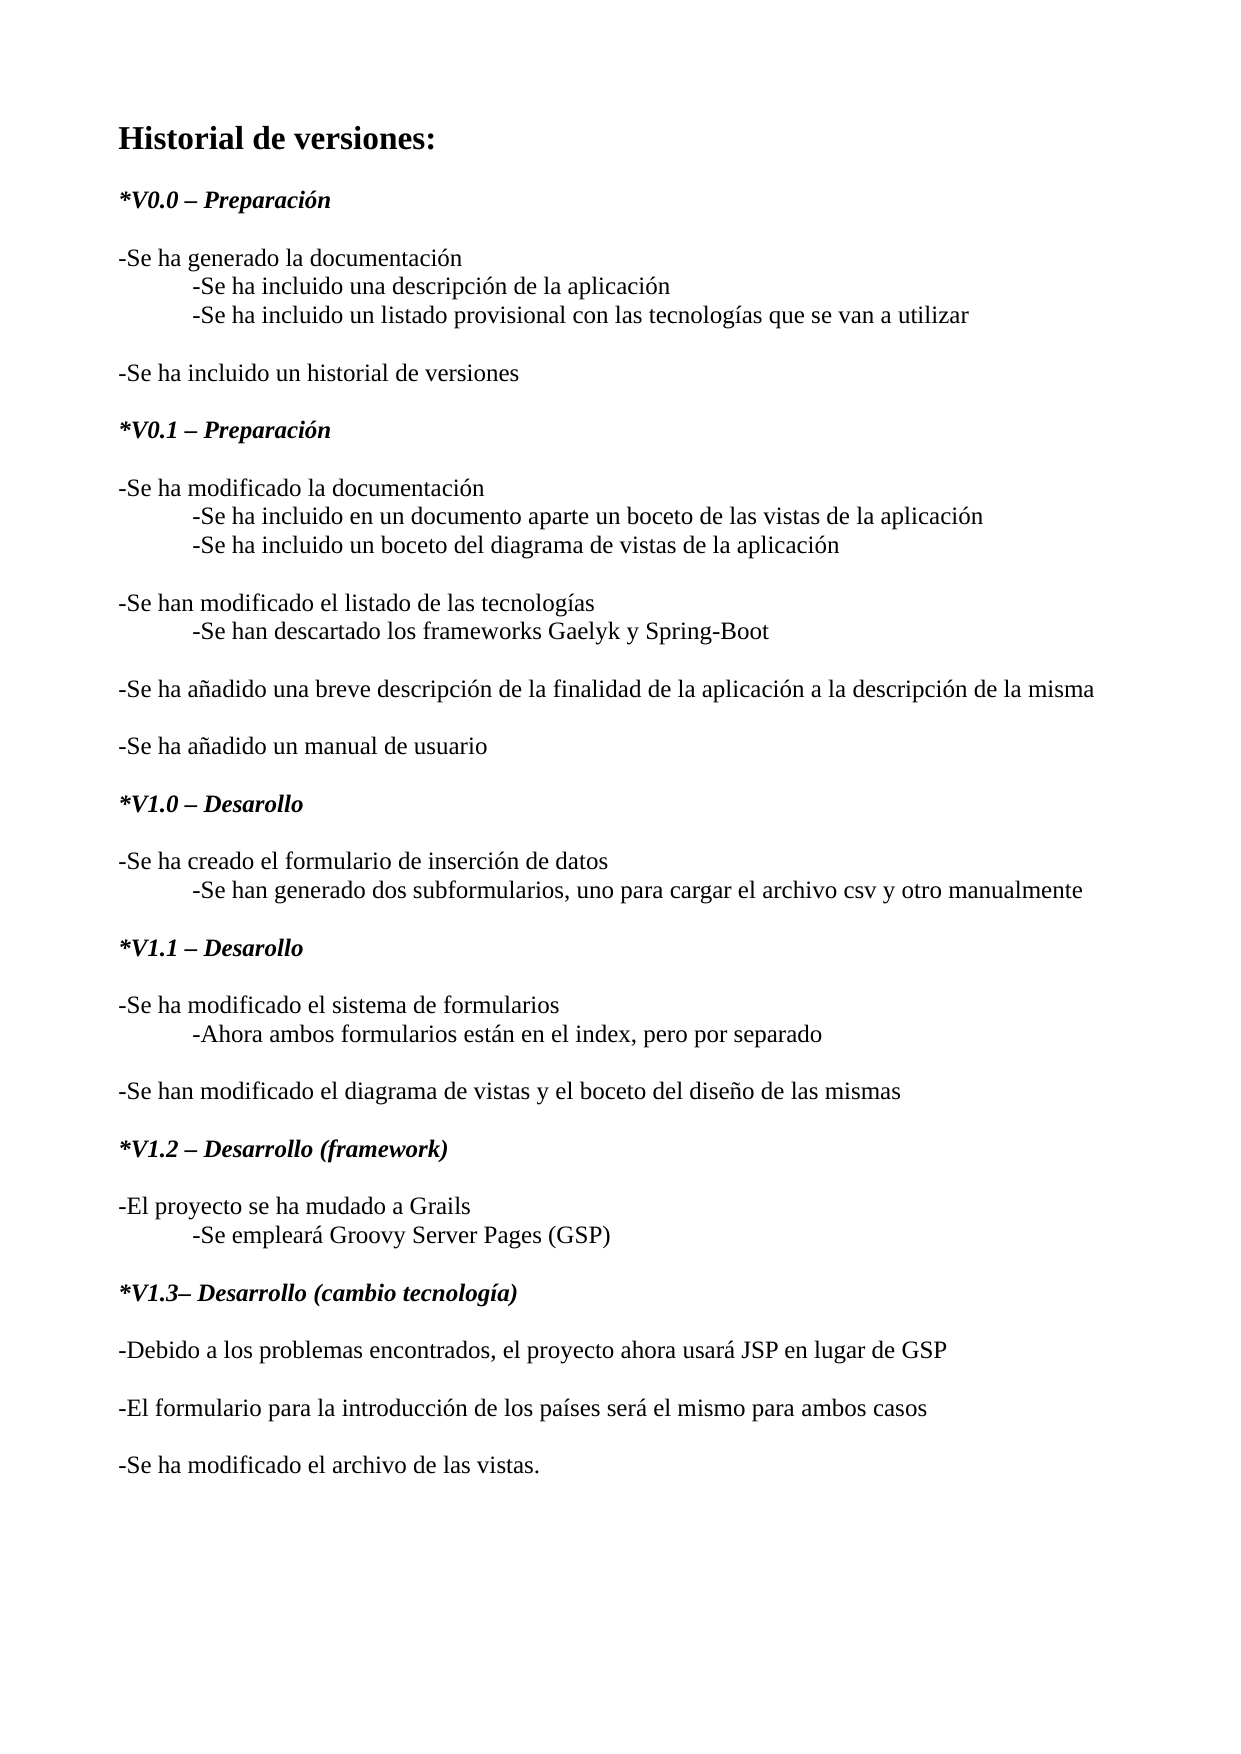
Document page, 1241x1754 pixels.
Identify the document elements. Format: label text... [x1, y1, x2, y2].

text *V1.2 – Desarrollo (framework) [118, 1134, 1122, 1163]
text -Se ha generado la documentación -Se ha incluido una descripción de la aplicación [118, 243, 1122, 300]
text -Se ha incluido en un documento aparte un boceto de las vistas de la aplicación [118, 501, 1122, 530]
text -Se han generado dos subformularios, uno para cargar el archivo csv y otro manualmente [118, 875, 1122, 904]
text -Se han descartado los frameworks Gaelyk y Spring-Boot [118, 616, 1122, 674]
text *V0.0 – Preparación [118, 185, 1122, 214]
text *V1.3– Desarrollo (cambio tecnología) [118, 1278, 1122, 1306]
text Historial de versiones: [118, 118, 1122, 185]
text *V1.1 – Desarollo [118, 933, 1122, 961]
text -Se ha modificado el archivo de las vistas. [118, 1450, 1122, 1508]
text -Se ha incluido un boceto del diagrama de vistas de la aplicación [118, 530, 1122, 559]
text -Se ha añadido un manual de usuario [118, 731, 1122, 760]
text -Se ha añadido una breve descripción de la finalidad de la aplicación a la descripción de la misma [118, 674, 1122, 703]
text -Se empleará Groovy Server Pages (GSP) [118, 1220, 1122, 1249]
text -Se ha incluido un listado provisional con las tecnologías que se van a utilizar [118, 300, 1122, 358]
text -Se ha creado el formulario de inserción de datos [118, 846, 1122, 875]
text -El proyecto se ha mudado a Grails [118, 1191, 1122, 1220]
text -Se ha modificado la documentación [118, 473, 1122, 501]
text -Se han modificado el diagrama de vistas y el boceto del diseño de las mismas [118, 1076, 1122, 1105]
text -Se ha modificado el sistema de formularios -Ahora ambos formularios están en el index, pero por separado [118, 990, 1122, 1048]
text -Se ha incluido un historial de versiones *V0.1 – Preparación [118, 358, 1122, 473]
text -El formulario para la introducción de los países será el mismo para ambos casos [118, 1393, 1122, 1421]
text *V1.0 – Desarollo [118, 789, 1122, 818]
text -Se han modificado el listado de las tecnologías [118, 588, 1122, 616]
text -Debido a los problemas encontrados, el proyecto ahora usará JSP en lugar de GSP [118, 1335, 1122, 1364]
